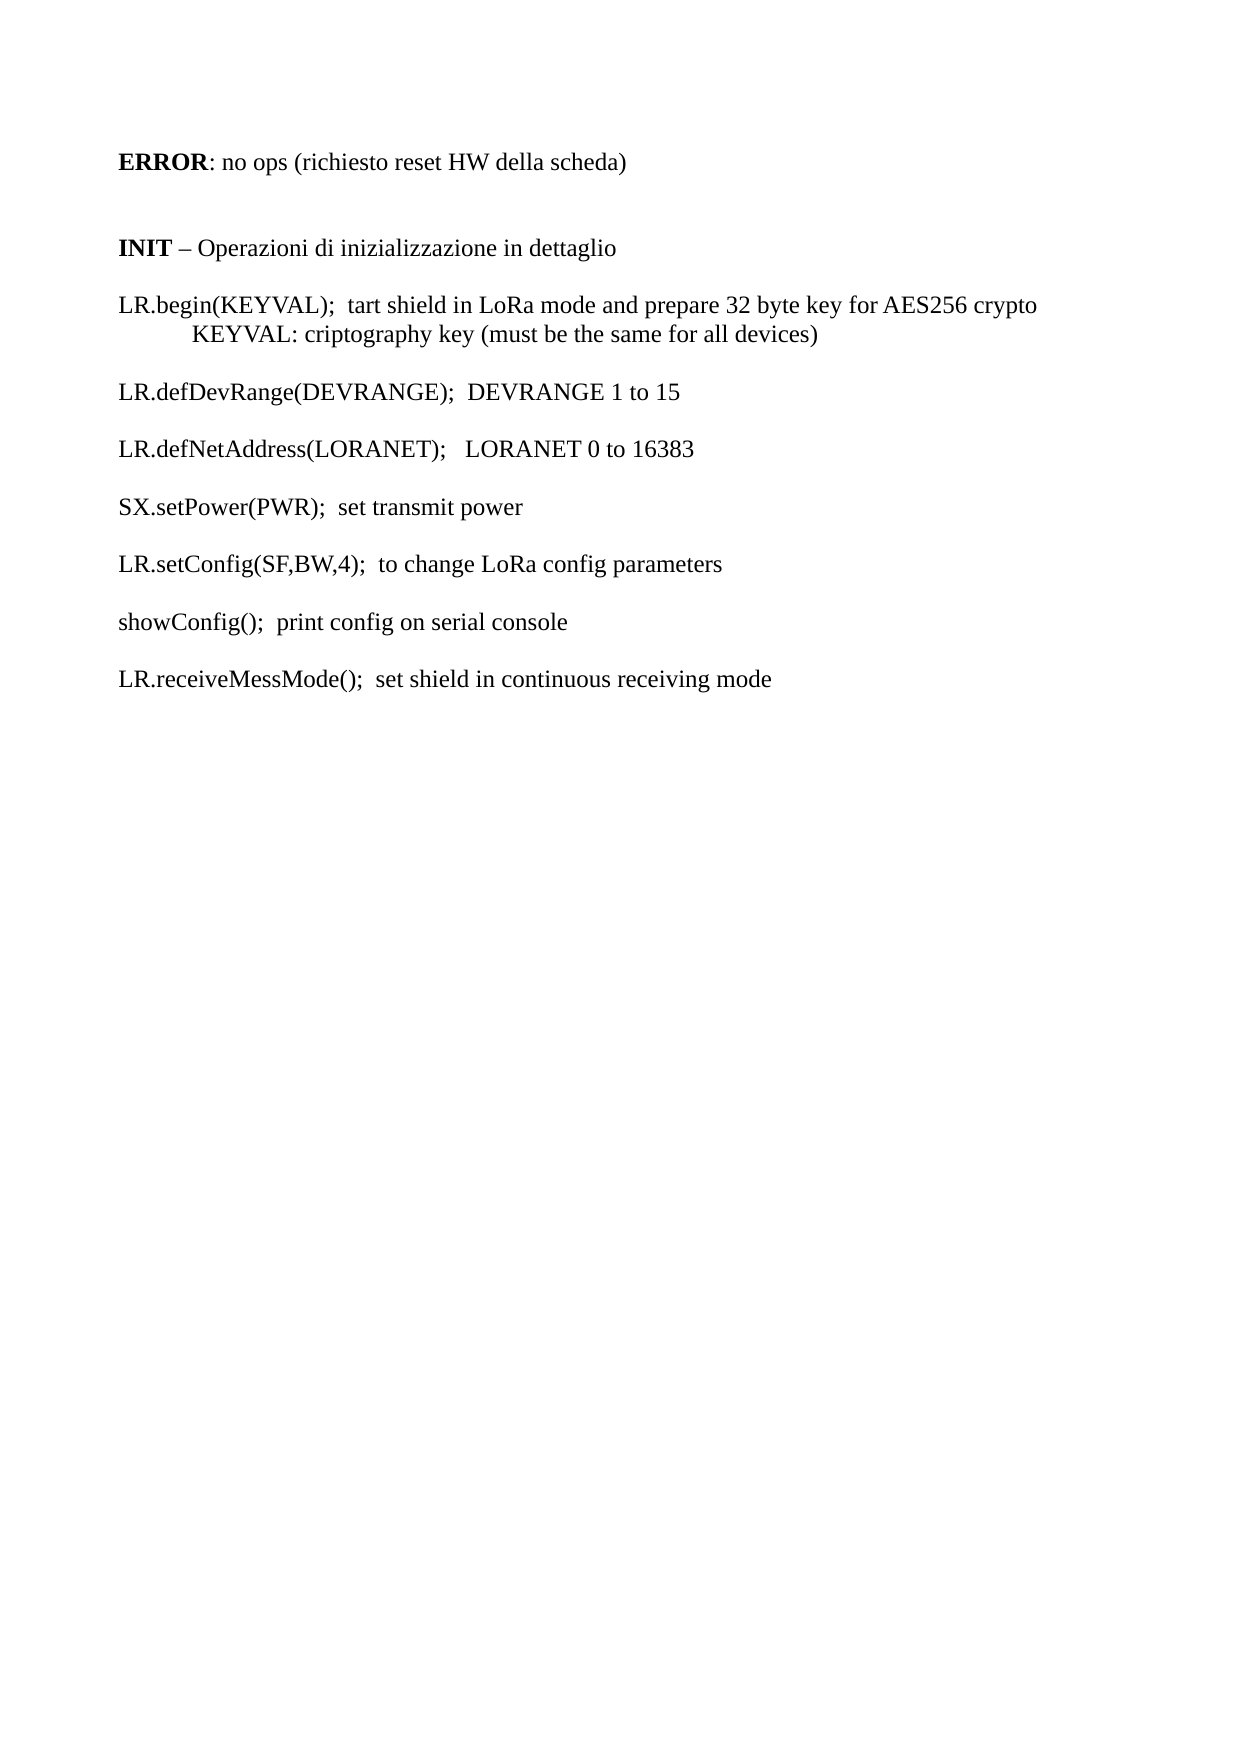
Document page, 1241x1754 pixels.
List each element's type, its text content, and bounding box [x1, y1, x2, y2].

text KEYVAL: criptography key (must be the same for all devices) [118, 319, 1122, 348]
text LR.receiveMessMode(); set shield in continuous receiving mode [118, 636, 1122, 693]
text SX.setPower(PWR); set transmit power [118, 492, 1122, 521]
text LR.defDevRange(DEVRANGE); DEVRANGE 1 to 15 [118, 377, 1122, 406]
text INIT – Operazioni di inizializzazione in dettaglio [118, 233, 1122, 262]
text LR.setConfig(SF,BW,4); to change LoRa config parameters [118, 521, 1122, 578]
text showConfig(); print config on serial console [118, 607, 1122, 636]
text LR.begin(KEYVAL); tart shield in LoRa mode and prepare 32 byte key for AES256 crypto [118, 291, 1122, 319]
text LR.defNetAddress(LORANET); LORANET 0 to 16383 [118, 406, 1122, 463]
text ERROR: no ops (richiesto reset HW della scheda) [118, 147, 1122, 176]
